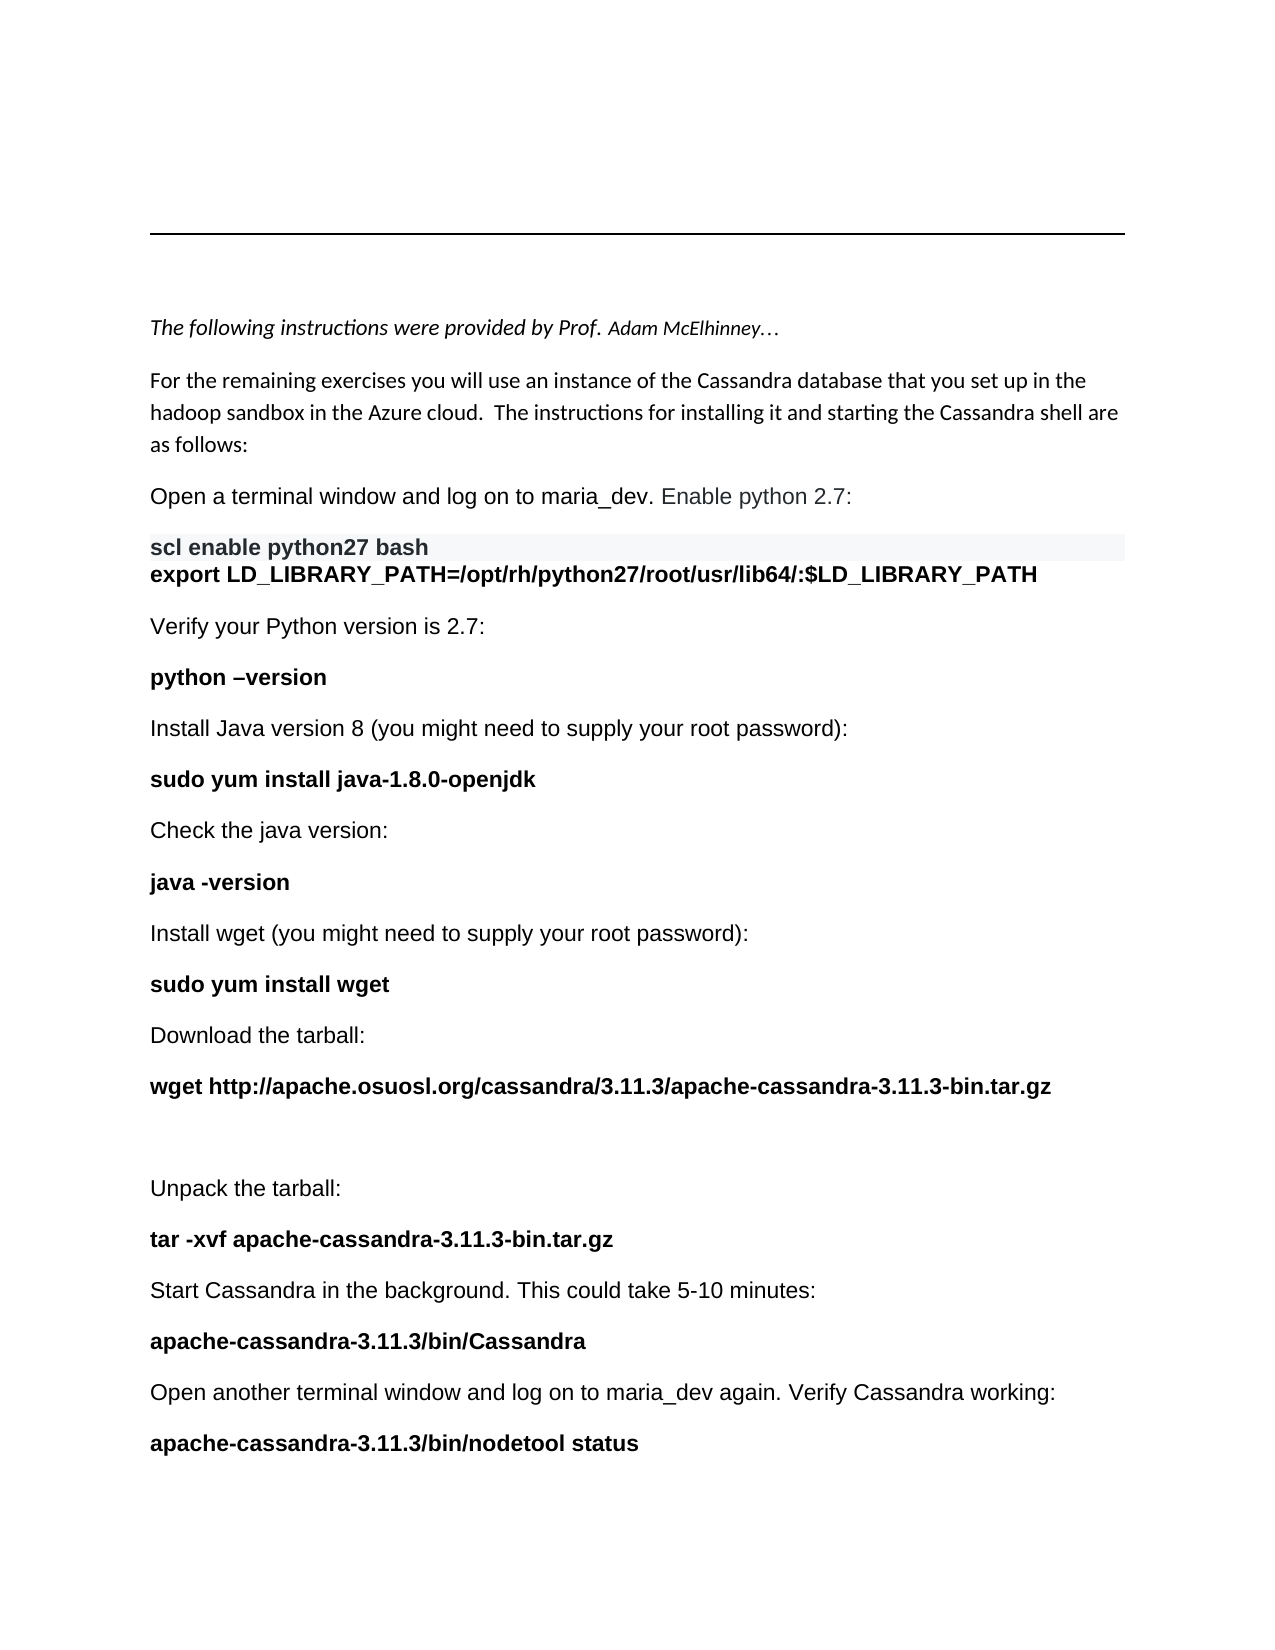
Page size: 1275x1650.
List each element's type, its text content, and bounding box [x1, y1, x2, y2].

text sudo yum install wget [150, 971, 1125, 997]
text python –version [150, 664, 1125, 691]
text Install wget (you might need to supply your root password): [150, 919, 1125, 946]
text Unpack the tarball: [150, 1175, 1125, 1201]
text Install Java version 8 (you might need to supply your root password): [150, 715, 1125, 742]
text java -version [150, 868, 1125, 895]
text Download the tarball: [150, 1022, 1125, 1048]
text Start Cassandra in the background. This could take 5-10 minutes: [150, 1277, 1125, 1303]
text export LD_LIBRARY_PATH=/opt/rh/python27/root/usr/lib64/:$LD_LIBRARY_PATH [150, 561, 1125, 587]
text Open a terminal window and log on to maria_dev. Enable python 2.7: [150, 483, 1125, 509]
text Verify your Python version is 2.7: [150, 613, 1125, 639]
text apache-cassandra-3.11.3/bin/Cassandra [150, 1328, 1125, 1354]
text For the remaining exercises you will use an instance of the Cassandra database that you set up in the hadoop sandbox in the Azure cloud. The instructions for installing it and starting the Cassandra shell are as follows: [150, 366, 1125, 458]
text wget http://apache.osuosl.org/cassandra/3.11.3/apache-cassandra-3.11.3-bin.tar.gz [150, 1073, 1125, 1099]
text The following instructions were provided by Prof. Adam McElhinney… [150, 313, 1125, 341]
text sudo yum install java-1.8.0-openjdk [150, 766, 1125, 793]
text apache-cassandra-3.11.3/bin/nodetool status [150, 1430, 1125, 1456]
text scl enable python27 bash [150, 534, 1125, 561]
text Open another terminal window and log on to maria_dev again. Verify Cassandra working: [150, 1379, 1125, 1405]
text Check the java version: [150, 817, 1125, 844]
text tar -xvf apache-cassandra-3.11.3-bin.tar.gz [150, 1226, 1125, 1252]
